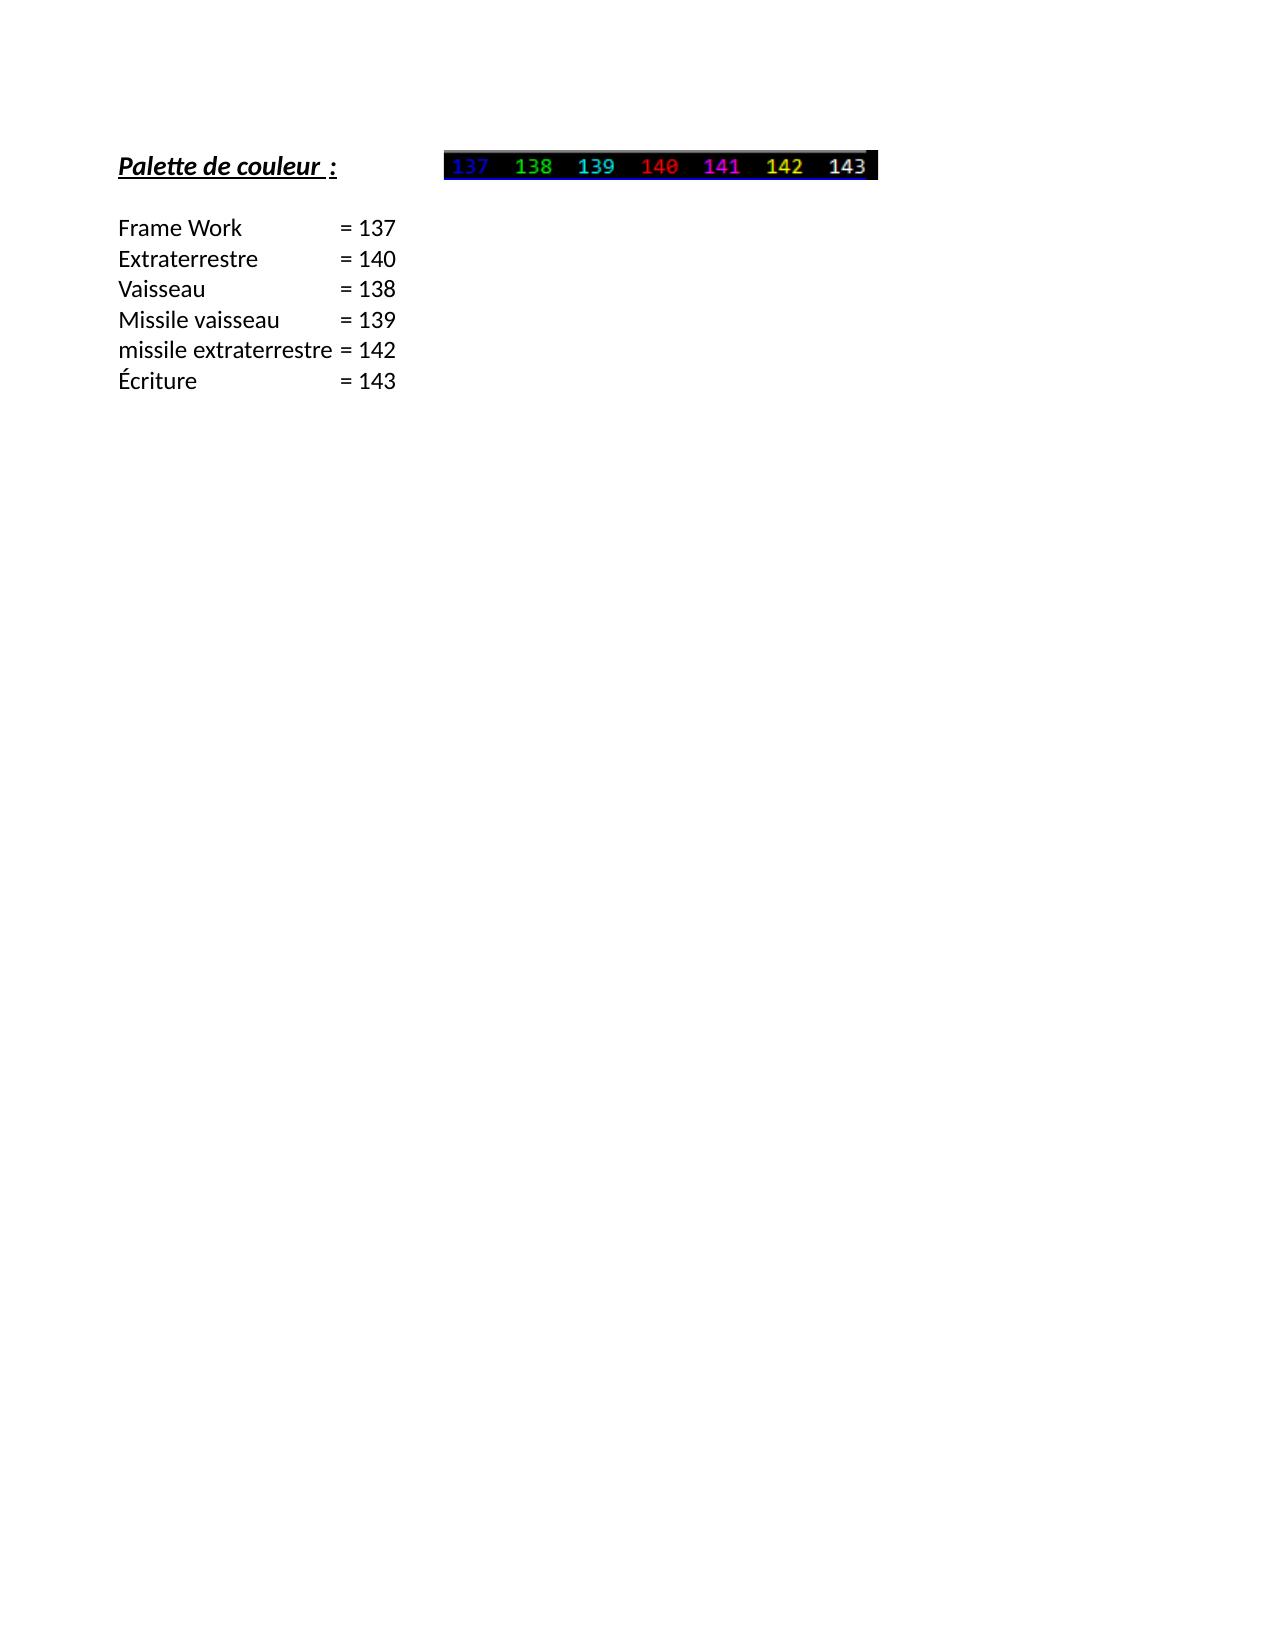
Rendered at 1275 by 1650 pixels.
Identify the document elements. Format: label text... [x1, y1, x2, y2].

text Extraterrestre = 140 [118, 243, 1157, 273]
text Vaisseau = 138 [118, 273, 1157, 304]
text Écriture = 143 [118, 365, 1157, 395]
text Missile vaisseau = 139 [118, 304, 1157, 334]
picture [443, 150, 879, 180]
text Frame Work = 137 [118, 212, 1157, 243]
text Palette de couleur : [118, 149, 1157, 182]
text missile extraterrestre = 142 [118, 334, 1157, 365]
